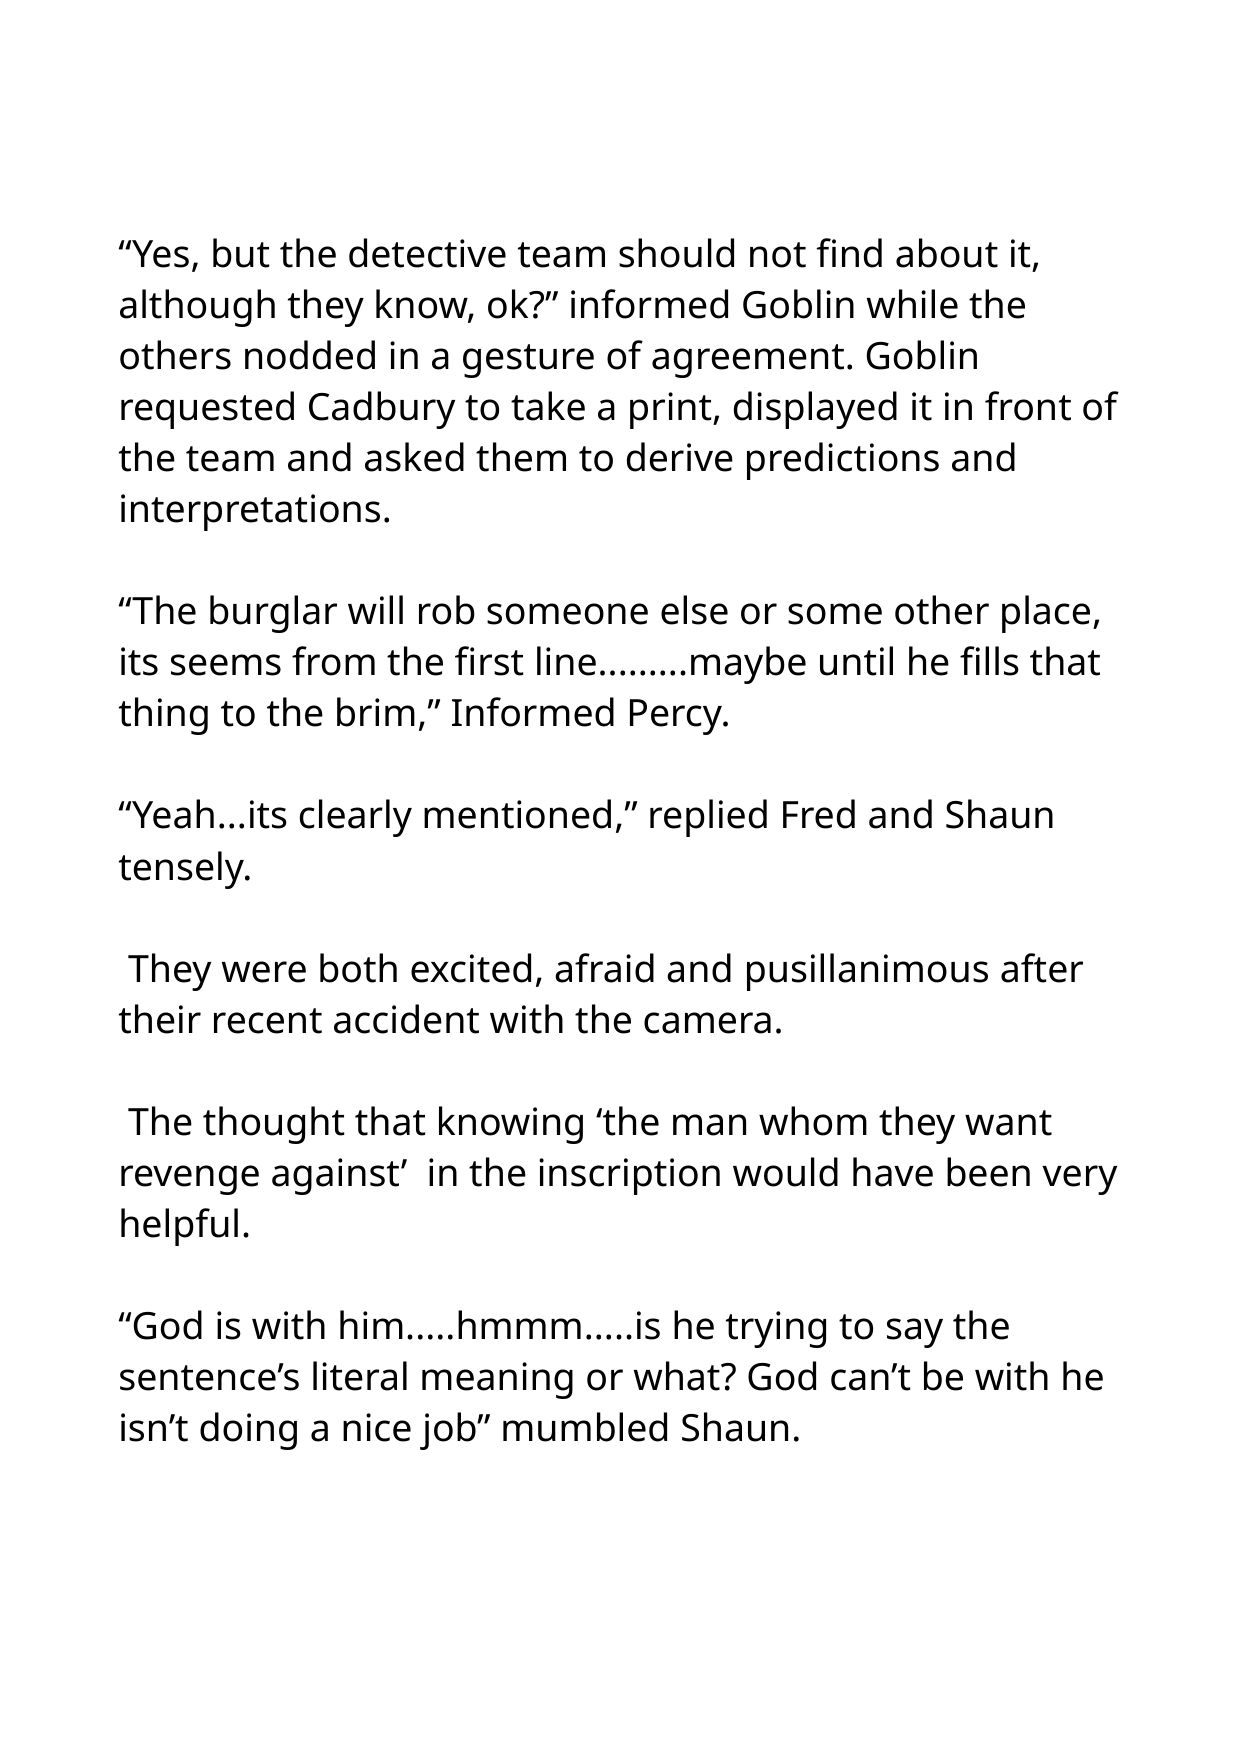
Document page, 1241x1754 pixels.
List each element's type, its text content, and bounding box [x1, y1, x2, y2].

text “Yeah...its clearly mentioned,” replied Fred and Shaun tensely. [118, 789, 1122, 891]
text They were both excited, afraid and pusillanimous after their recent accident with the camera. [118, 942, 1122, 1044]
text “God is with him.....hmmm.....is he trying to say the sentence’s literal meaning or what? God can’t be with he isn’t doing a nice job” mumbled Shaun. [118, 1299, 1122, 1452]
text The thought that knowing ‘the man whom they want revenge against’ in the inscription would have been very helpful. [118, 1095, 1122, 1248]
text “Yes, but the detective team should not find about it, although they know, ok?” informed Goblin while the others nodded in a gesture of agreement. Goblin requested Cadbury to take a print, displayed it in front of the team and asked them to derive predictions and interpretations. [118, 227, 1122, 534]
text “The burglar will rob someone else or some other place, its seems from the first line.........maybe until he fills that thing to the brim,” Informed Percy. [118, 585, 1122, 738]
